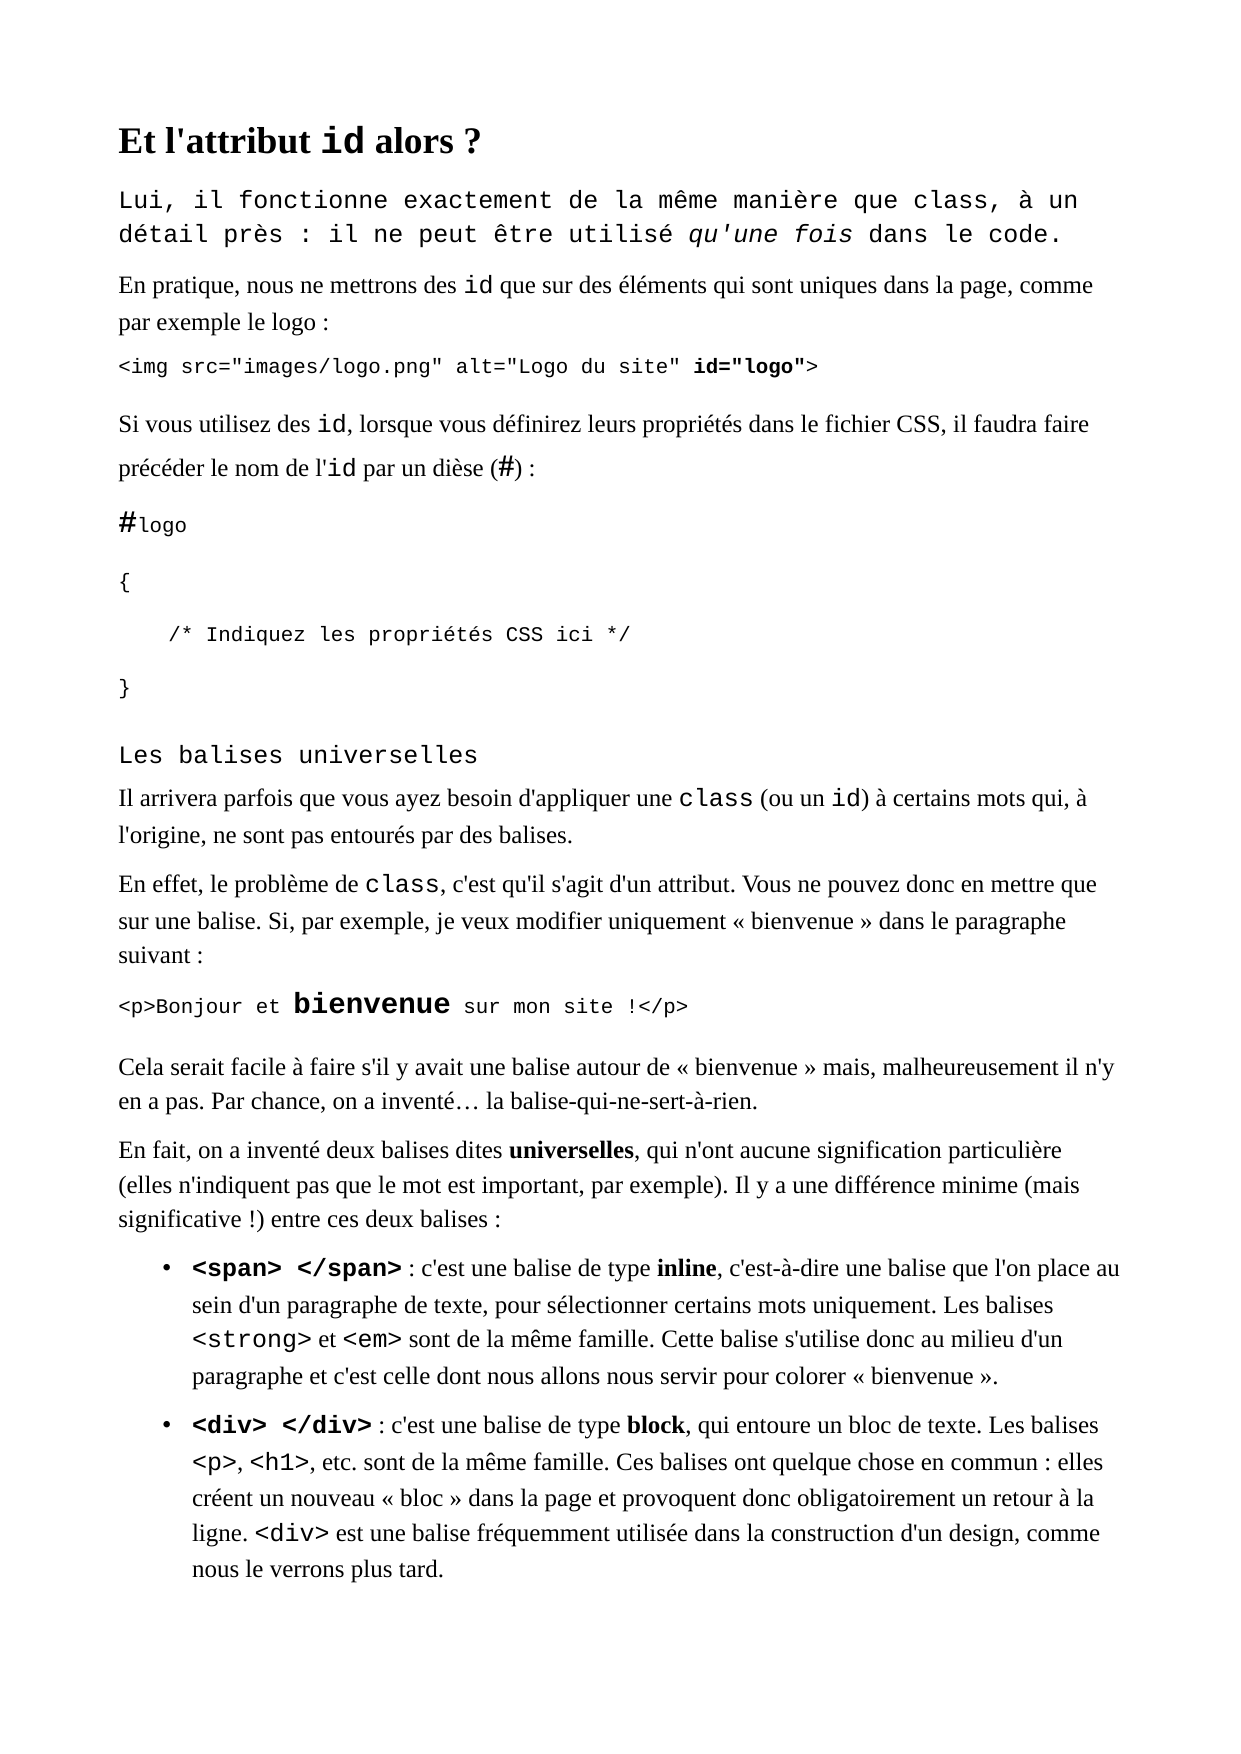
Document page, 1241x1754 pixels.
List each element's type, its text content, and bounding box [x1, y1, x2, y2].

text Cela serait facile à faire s'il y avait une balise autour de « bienvenue » mais, malheureusement il n'y en a pas. Par chance, on a inventé… la balise-qui-ne-sert-à-rien. [118, 1052, 1122, 1115]
text Si vous utilisez des id, lorsque vous définirez leurs propriétés dans le fichier CSS, il faudra faire précéder le nom de l'id par un dièse (#) : [118, 409, 1122, 484]
text { [118, 571, 1122, 594]
text En effet, le problème de class, c'est qu'il s'agit d'un attribut. Vous ne pouvez donc en mettre que sur une balise. Si, par exemple, je veux modifier uniquement « bienvenue » dans le paragraphe suivant : [118, 869, 1122, 969]
text <p>Bonjour et bienvenue sur mon site !</p> [118, 989, 1122, 1022]
text <img src="images/logo.png" alt="Logo du site" id="logo"> [118, 356, 1122, 380]
text /* Indiquez les propriétés CSS ici */ [118, 624, 1122, 648]
list <span> </span> : c'est une balise de type inline, c'est-à-dire une balise que l'on place au sein d'un paragraphe de texte, pour sélectionner certains mots uniquement. Les balises <strong> et <em> sont de la même famille. Cette balise s'utilise donc au milieu d'un paragraphe et c'est celle dont nous allons nous servir pour colorer « bienvenue ». [162, 1253, 1122, 1390]
text Lui, il fonctionne exactement de la même manière que class, à un détail près : il ne peut être utilisé qu'une fois dans le code. [118, 188, 1122, 250]
text } [118, 677, 1122, 701]
text #logo [118, 506, 1122, 541]
subtitle Les balises universelles [118, 743, 1122, 771]
text Il arrivera parfois que vous ayez besoin d'appliquer une class (ou un id) à certains mots qui, à l'origine, ne sont pas entourés par des balises. [118, 783, 1122, 849]
list <div> </div> : c'est une balise de type block, qui entoure un bloc de texte. Les balises <p>, <h1>, etc. sont de la même famille. Ces balises ont quelque chose en commun : elles créent un nouveau « bloc » dans la page et provoquent donc obligatoirement un retour à la ligne. <div> est une balise fréquemment utilisée dans la construction d'un design, comme nous le verrons plus tard. [162, 1410, 1122, 1583]
text En pratique, nous ne mettrons des id que sur des éléments qui sont uniques dans la page, comme par exemple le logo : [118, 271, 1122, 336]
text Et l'attribut id alors ? [118, 118, 1122, 164]
text En fait, on a inventé deux balises dites universelles, qui n'ont aucune signification particulière (elles n'indiquent pas que le mot est important, par exemple). Il y a une différence minime (mais significative !) entre ces deux balises : [118, 1135, 1122, 1233]
